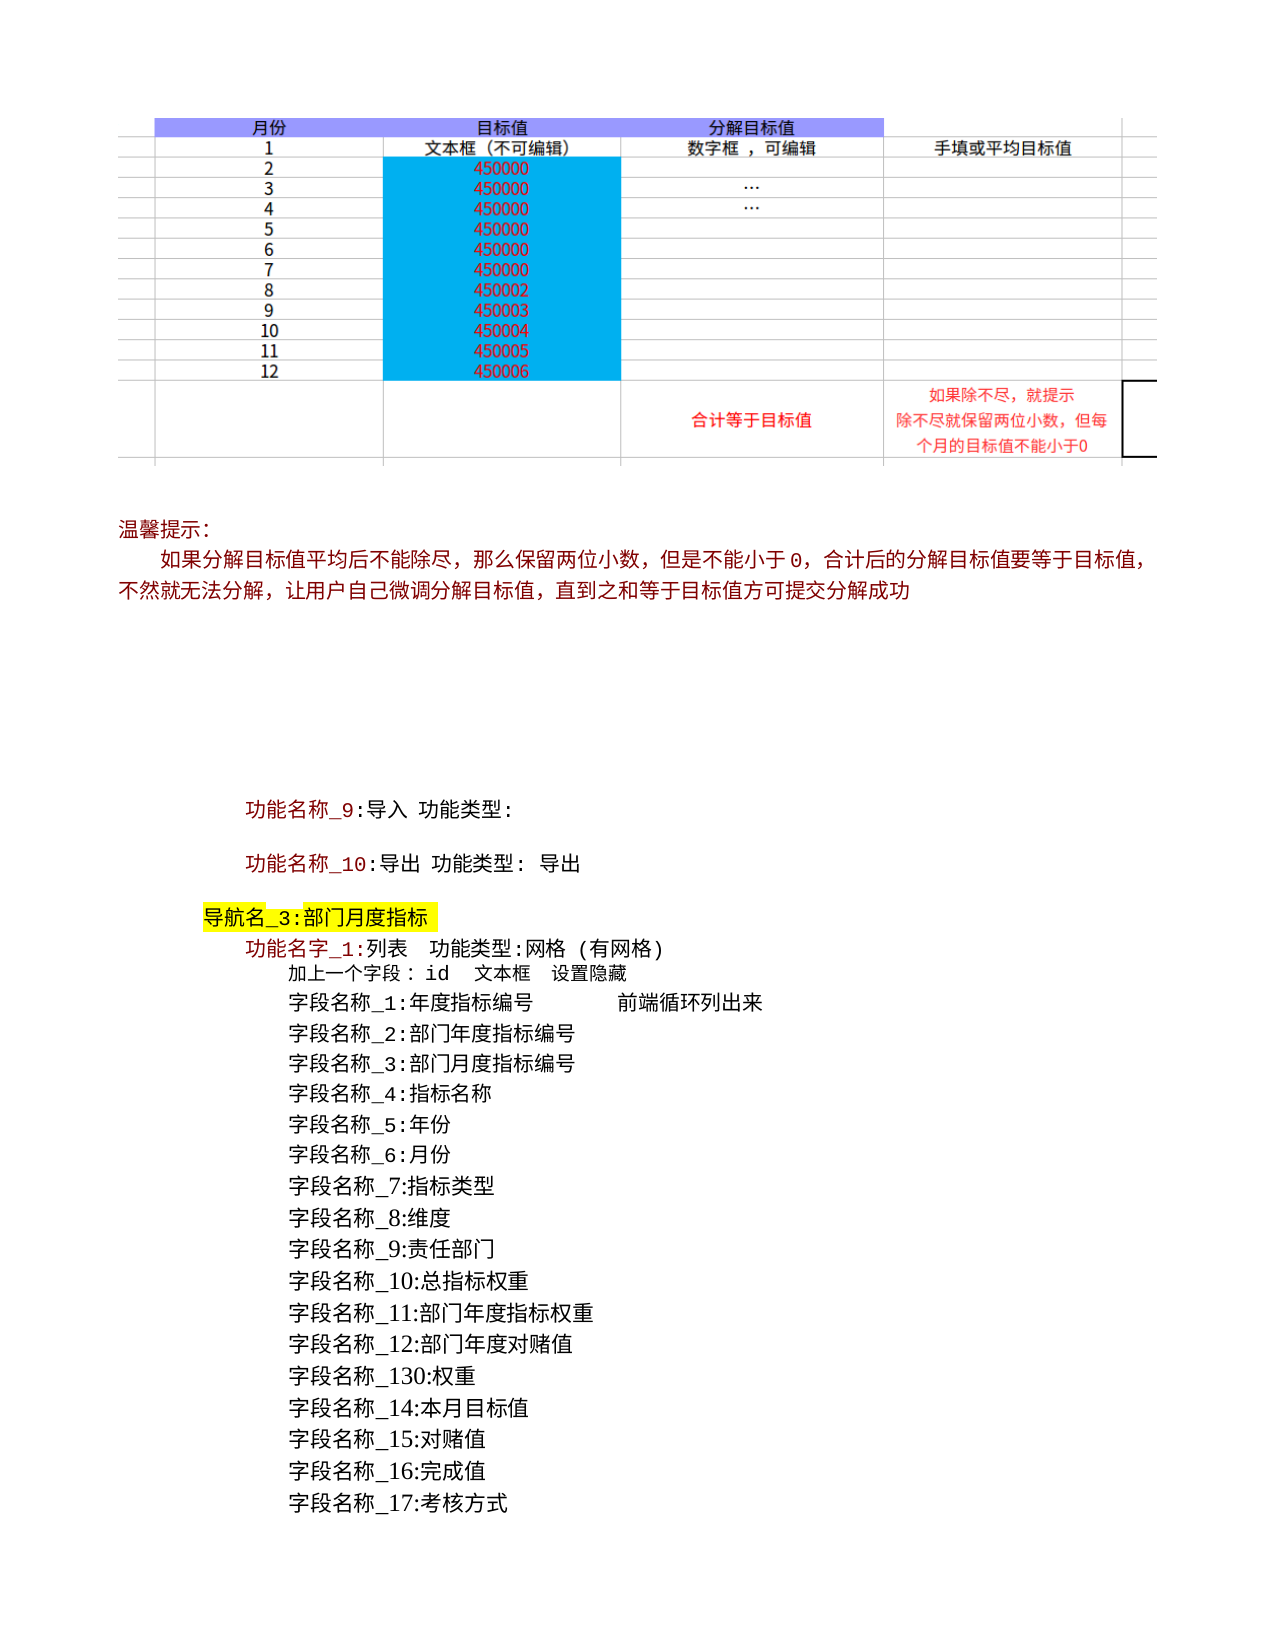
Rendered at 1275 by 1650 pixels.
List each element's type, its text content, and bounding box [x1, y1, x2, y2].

text 字段名称_9:责任部门 [118, 1232, 1157, 1264]
text 字段名称_3:部门月度指标编号 [118, 1047, 1157, 1078]
text 功能名称_9:导入 功能类型: [118, 793, 1157, 824]
text 功能名称_10:导出 功能类型: 导出 [118, 848, 1157, 878]
text 字段名称_12:部门年度对赌值 [118, 1327, 1157, 1359]
text 字段名称_14:本月目标值 [118, 1391, 1157, 1422]
picture [118, 118, 1157, 466]
text 字段名称_1:年度指标编号 前端循环列出来 [118, 986, 1157, 1017]
text 功能名字_1:列表 功能类型:网格 (有网格) [118, 932, 1157, 962]
text 如果分解目标值平均后不能除尽，那么保留两位小数，但是不能小于0，合计后的分解目标值要等于目标值，不然就无法分解，让用户自己微调分解目标值，直到之和等于目标值方可提交分解成功 [118, 543, 1157, 604]
text 温馨提示： [118, 513, 1157, 543]
text 加上一个字段 ：id 文本框 设置隐藏 [118, 962, 1157, 986]
text 字段名称_11:部门年度指标权重 [118, 1296, 1157, 1327]
text 字段名称_2:部门年度指标编号 [118, 1017, 1157, 1047]
text 字段名称_17:考核方式 [118, 1486, 1157, 1517]
text 字段名称_6:月份 [118, 1138, 1157, 1169]
text 字段名称_130:权重 [118, 1359, 1157, 1391]
text 字段名称_10:总指标权重 [118, 1264, 1157, 1296]
text 字段名称_5:年份 [118, 1108, 1157, 1138]
text 字段名称_7:指标类型 [118, 1169, 1157, 1201]
text 字段名称_16:完成值 [118, 1454, 1157, 1486]
text 字段名称_4:指标名称 [118, 1078, 1157, 1108]
text 字段名称_15:对赌值 [118, 1422, 1157, 1454]
text 导航名_3:部门月度指标 [118, 902, 1157, 932]
text 字段名称_8:维度 [118, 1201, 1157, 1232]
